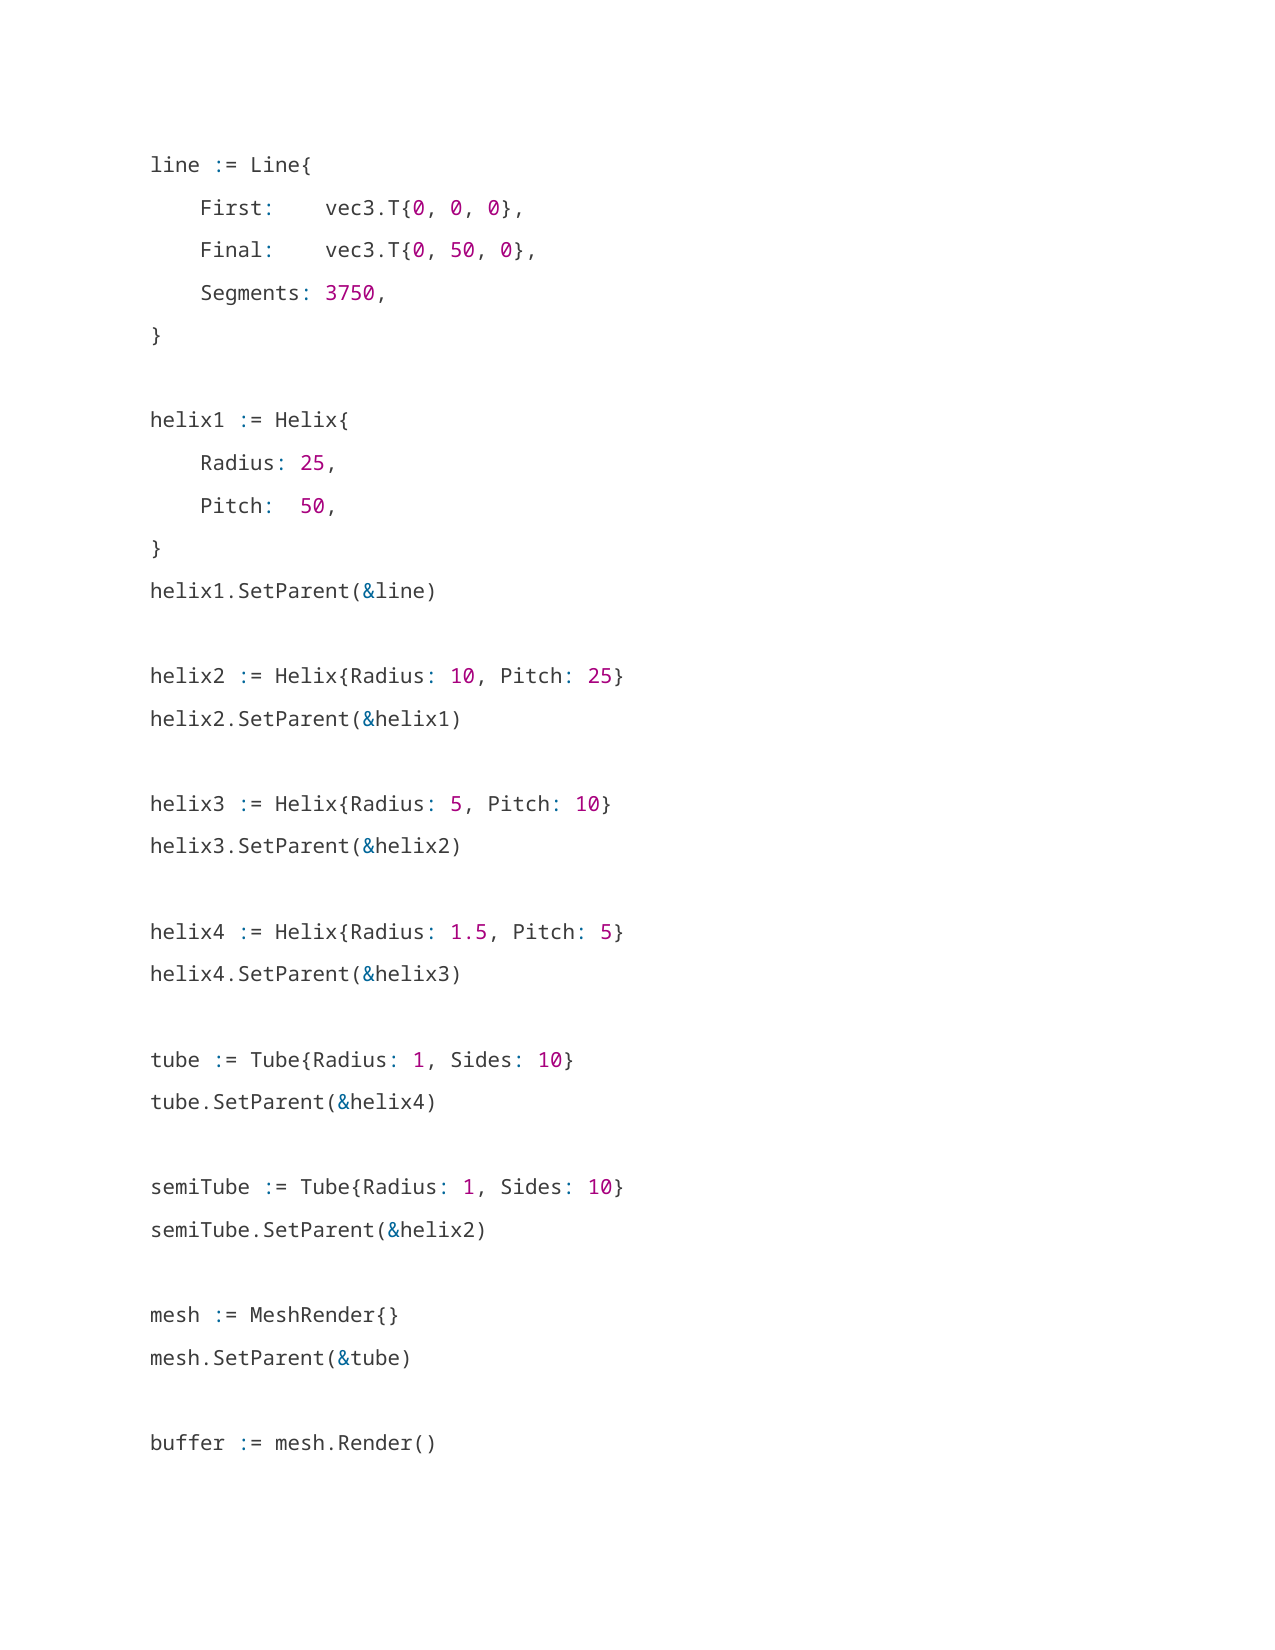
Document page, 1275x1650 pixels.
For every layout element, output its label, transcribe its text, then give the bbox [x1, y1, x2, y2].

text line := Line{ First: vec3.T{0, 0, 0}, Final: vec3.T{0, 50, 0}, Segments: 3750, } helix1 := Helix{ Radius: 25, Pitch: 50, } helix1.SetParent(&line) helix2 := Helix{Radius: 10, Pitch: 25} helix2.SetParent(&helix1) helix3 := Helix{Radius: 5, Pitch: 10} helix3.SetParent(&helix2) helix4 := Helix{Radius: 1.5, Pitch: 5} helix4.SetParent(&helix3) tube := Tube{Radius: 1, Sides: 10} tube.SetParent(&helix4) semiTube := Tube{Radius: 1, Sides: 10} semiTube.SetParent(&helix2) mesh := MeshRender{} mesh.SetParent(&tube) buffer := mesh.Render() [150, 150, 1125, 1499]
